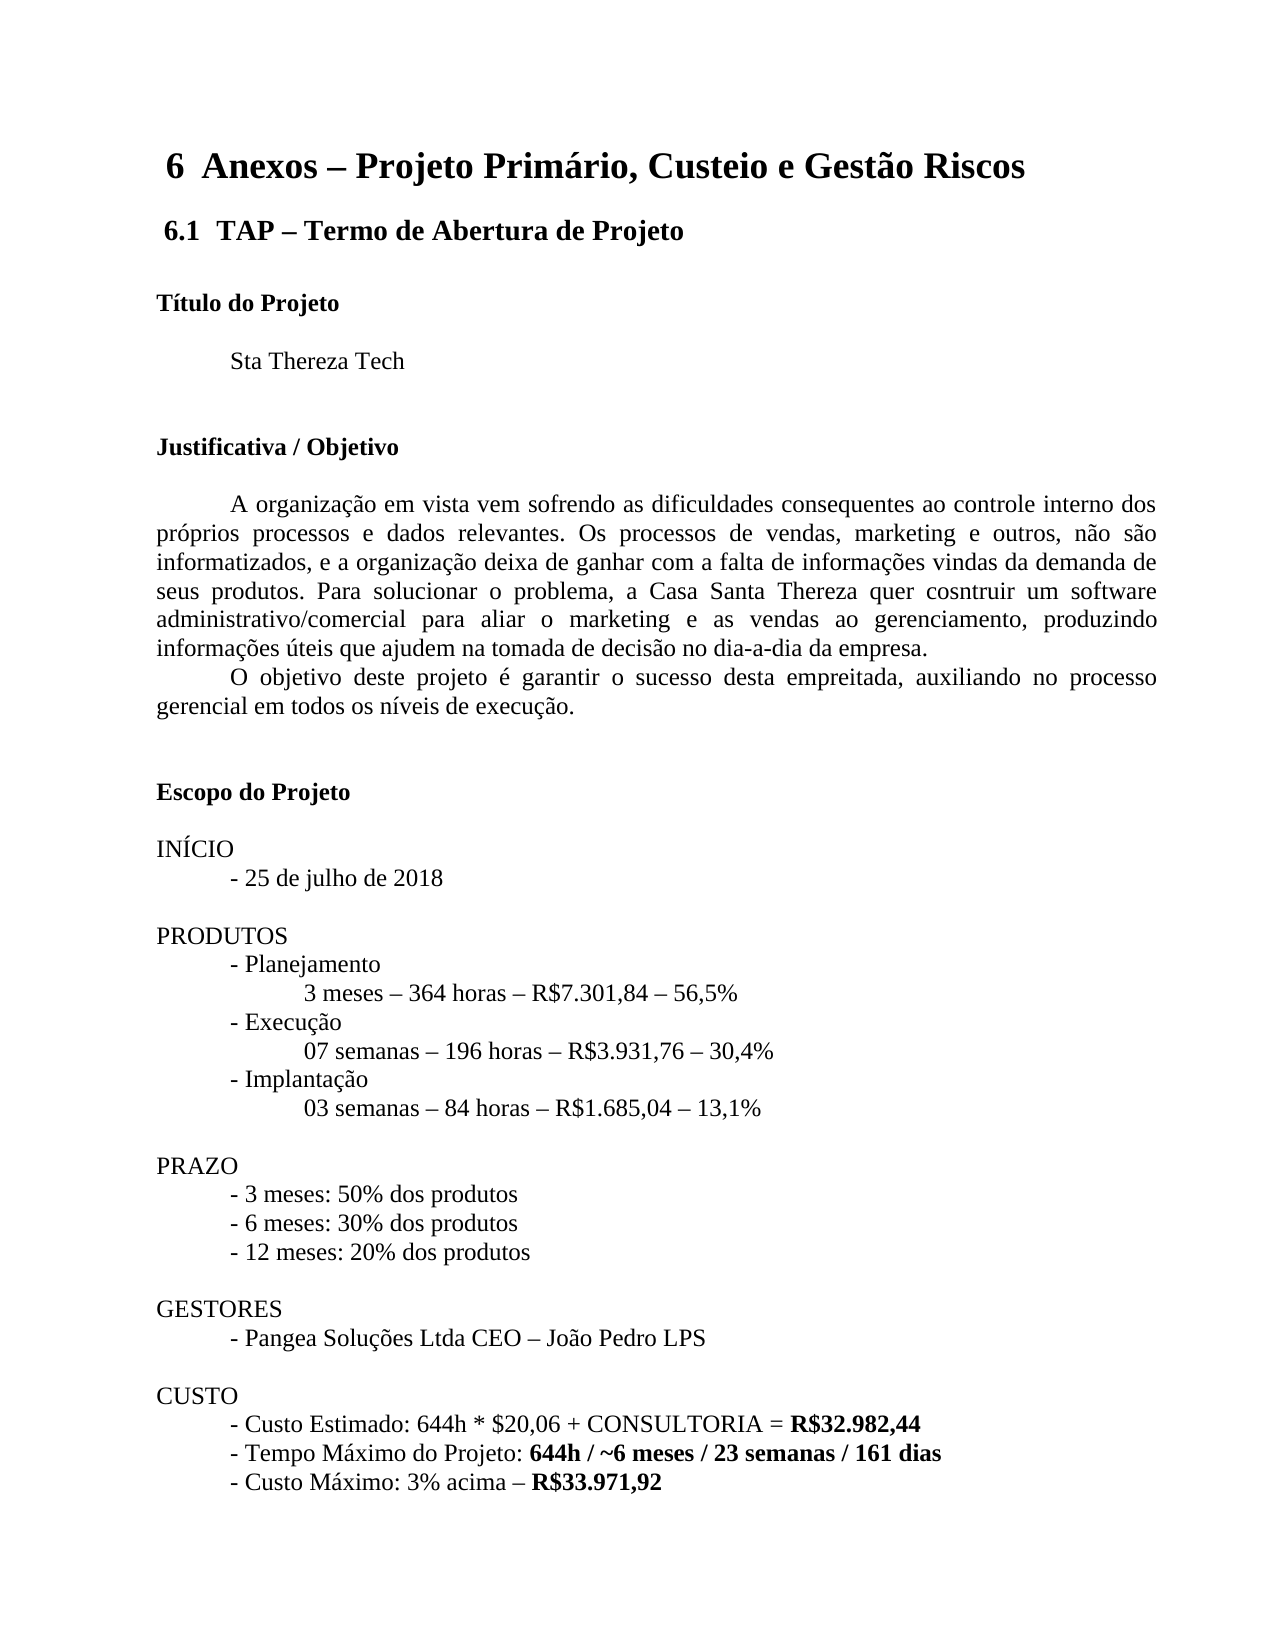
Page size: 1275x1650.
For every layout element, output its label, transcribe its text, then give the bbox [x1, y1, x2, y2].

text PRODUTOS [156, 921, 1158, 949]
text CUSTO [156, 1381, 1158, 1409]
text O objetivo deste projeto é garantir o sucesso desta empreitada, auxiliando no processo gerencial em todos os níveis de execução. [156, 662, 1158, 719]
text - 6 meses: 30% dos produtos [156, 1208, 1158, 1237]
text PRAZO [156, 1151, 1158, 1179]
text - Planejamento [156, 949, 1158, 978]
text A organização em vista vem sofrendo as dificuldades consequentes ao controle interno dos próprios processos e dados relevantes. Os processos de vendas, marketing e outros, não são informatizados, e a organização deixa de ganhar com a falta de informações vindas da demanda de seus produtos. Para solucionar o problema, a Casa Santa Thereza quer cosntruir um software administrativo/comercial para aliar o marketing e as vendas ao gerenciamento, produzindo informações úteis que ajudem na tomada de decisão no dia-a-dia da empresa. [156, 489, 1158, 662]
text - Custo Máximo: 3% acima – R$33.971,92 [156, 1467, 1158, 1496]
text - 3 meses: 50% dos produtos [156, 1179, 1158, 1208]
subtitle Anexos – Projeto Primário, Custeio e Gestão Riscos [156, 143, 1158, 186]
text INÍCIO [156, 834, 1158, 863]
text Escopo do Projeto [156, 777, 1158, 806]
text - 25 de julho de 2018 [156, 863, 1158, 892]
text - 12 meses: 20% dos produtos [156, 1237, 1158, 1266]
text GESTORES [156, 1294, 1158, 1323]
text Título do Projeto [156, 288, 1158, 317]
text Justificativa / Objetivo [156, 432, 1158, 461]
text - Execução [156, 1007, 1158, 1036]
subtitle TAP – Termo de Abertura de Projeto [156, 213, 1158, 247]
text - Pangea Soluções Ltda CEO – João Pedro LPS [156, 1323, 1158, 1352]
text - Implantação [156, 1064, 1158, 1093]
text - Custo Estimado: 644h * $20,06 + CONSULTORIA = R$32.982,44 [156, 1409, 1158, 1438]
text 3 meses – 364 horas – R$7.301,84 – 56,5% [156, 978, 1158, 1007]
text 07 semanas – 196 horas – R$3.931,76 – 30,4% [156, 1036, 1158, 1064]
text - Tempo Máximo do Projeto: 644h / ~6 meses / 23 semanas / 161 dias [156, 1438, 1158, 1467]
text Sta Thereza Tech [156, 346, 1158, 374]
text 03 semanas – 84 horas – R$1.685,04 – 13,1% [156, 1093, 1158, 1122]
